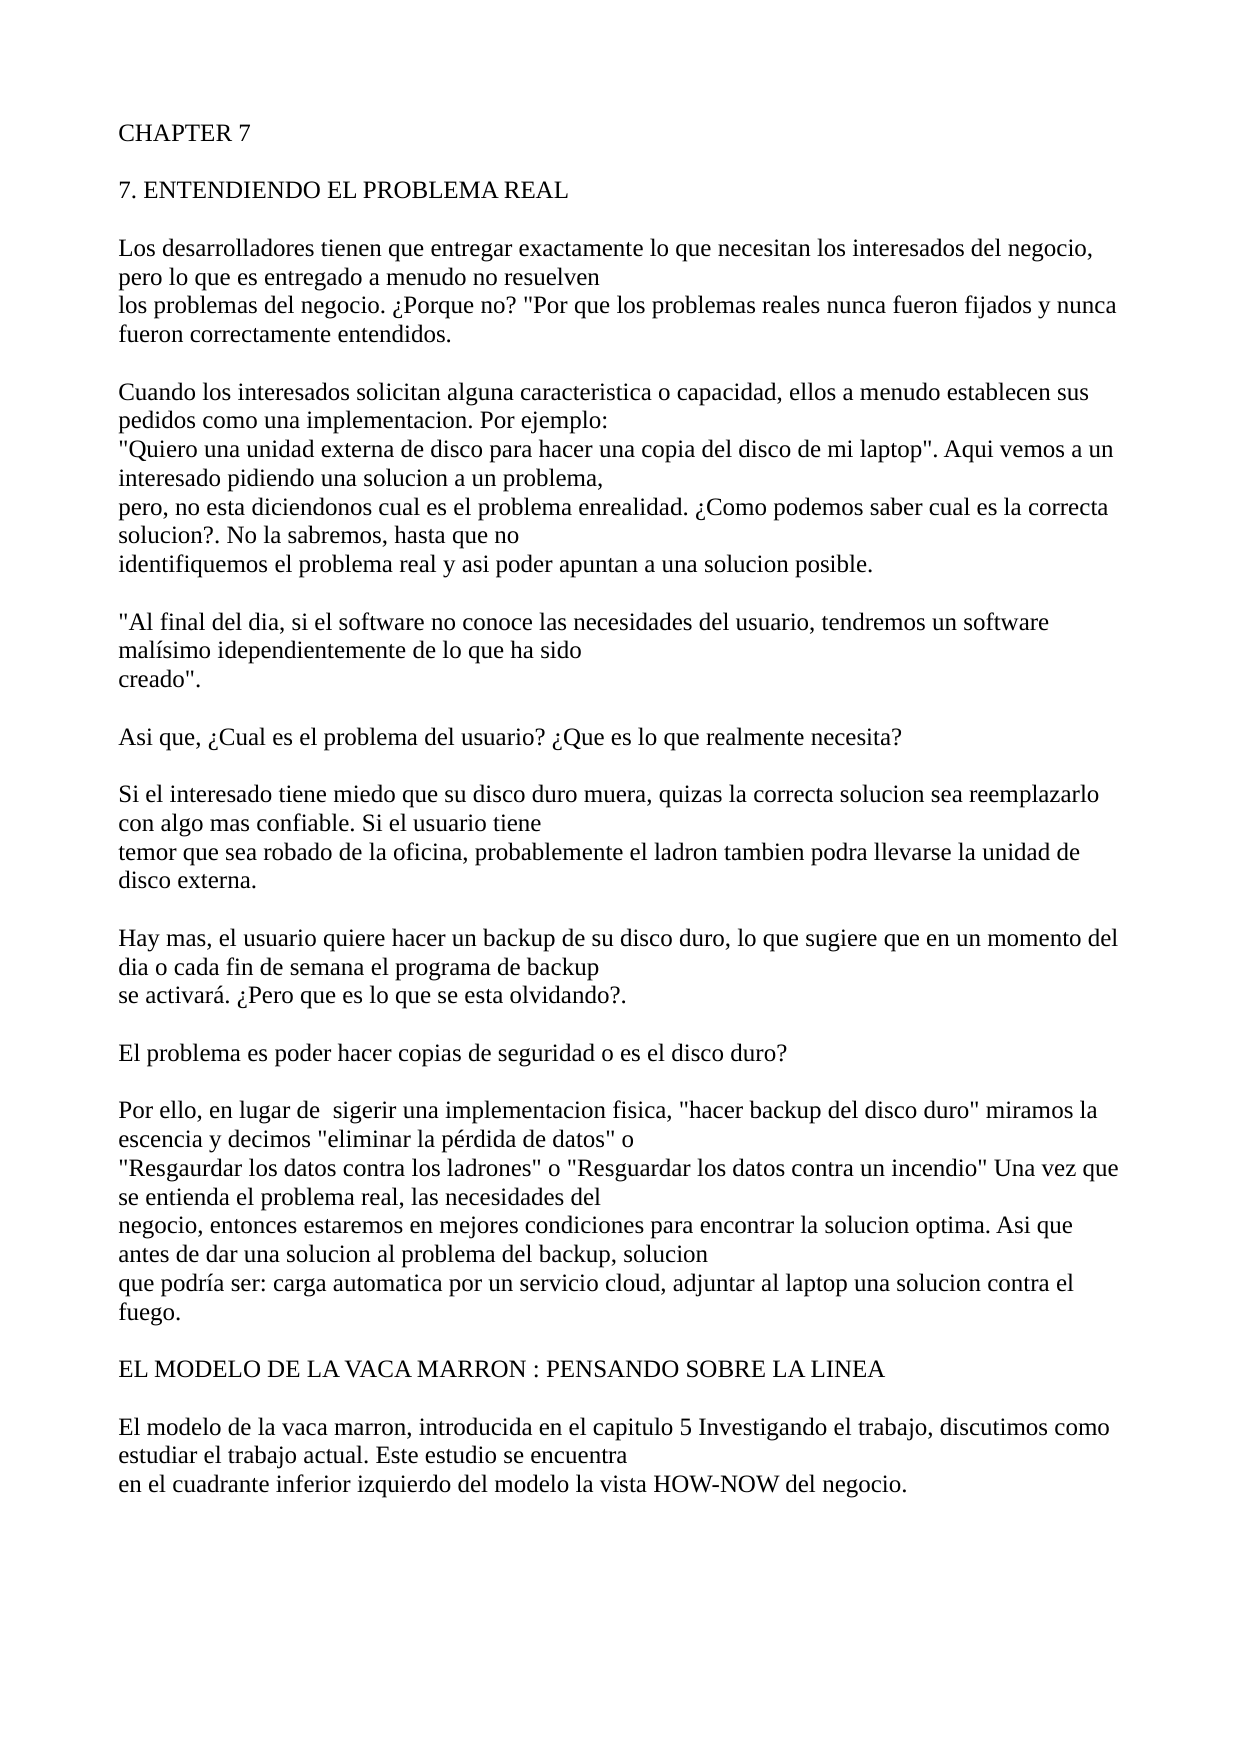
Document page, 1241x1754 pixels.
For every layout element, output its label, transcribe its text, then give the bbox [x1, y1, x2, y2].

text en el cuadrante inferior izquierdo del modelo la vista HOW-NOW del negocio. [118, 1469, 1122, 1498]
text identifiquemos el problema real y asi poder apuntan a una solucion posible. [118, 549, 1122, 578]
text El modelo de la vaca marron, introducida en el capitulo 5 Investigando el trabajo, discutimos como estudiar el trabajo actual. Este estudio se encuentra [118, 1412, 1122, 1469]
text El problema es poder hacer copias de seguridad o es el disco duro? [118, 1038, 1122, 1067]
text creado". [118, 664, 1122, 693]
text Cuando los interesados solicitan alguna caracteristica o capacidad, ellos a menudo establecen sus pedidos como una implementacion. Por ejemplo: [118, 377, 1122, 434]
text los problemas del negocio. ¿Porque no? "Por que los problemas reales nunca fueron fijados y nunca fueron correctamente entendidos. [118, 291, 1122, 348]
text Asi que, ¿Cual es el problema del usuario? ¿Que es lo que realmente necesita? [118, 722, 1122, 751]
text 7. ENTENDIENDO EL PROBLEMA REAL [118, 176, 1122, 204]
text "Quiero una unidad externa de disco para hacer una copia del disco de mi laptop". Aqui vemos a un interesado pidiendo una solucion a un problema, [118, 434, 1122, 492]
text CHAPTER 7 [118, 118, 1122, 147]
text EL MODELO DE LA VACA MARRON : PENSANDO SOBRE LA LINEA [118, 1354, 1122, 1383]
text "Al final del dia, si el software no conoce las necesidades del usuario, tendremos un software malísimo idependientemente de lo que ha sido [118, 607, 1122, 664]
text que podría ser: carga automatica por un servicio cloud, adjuntar al laptop una solucion contra el fuego. [118, 1268, 1122, 1326]
text temor que sea robado de la oficina, probablemente el ladron tambien podra llevarse la unidad de disco externa. [118, 837, 1122, 894]
text "Resgaurdar los datos contra los ladrones" o "Resguardar los datos contra un incendio" Una vez que se entienda el problema real, las necesidades del [118, 1153, 1122, 1211]
text Si el interesado tiene miedo que su disco duro muera, quizas la correcta solucion sea reemplazarlo con algo mas confiable. Si el usuario tiene [118, 779, 1122, 837]
text se activará. ¿Pero que es lo que se esta olvidando?. [118, 981, 1122, 1009]
text negocio, entonces estaremos en mejores condiciones para encontrar la solucion optima. Asi que antes de dar una solucion al problema del backup, solucion [118, 1211, 1122, 1268]
text Por ello, en lugar de sigerir una implementacion fisica, "hacer backup del disco duro" miramos la escencia y decimos "eliminar la pérdida de datos" o [118, 1096, 1122, 1153]
text Los desarrolladores tienen que entregar exactamente lo que necesitan los interesados del negocio, pero lo que es entregado a menudo no resuelven [118, 233, 1122, 291]
text Hay mas, el usuario quiere hacer un backup de su disco duro, lo que sugiere que en un momento del dia o cada fin de semana el programa de backup [118, 923, 1122, 981]
text pero, no esta diciendonos cual es el problema enrealidad. ¿Como podemos saber cual es la correcta solucion?. No la sabremos, hasta que no [118, 492, 1122, 549]
